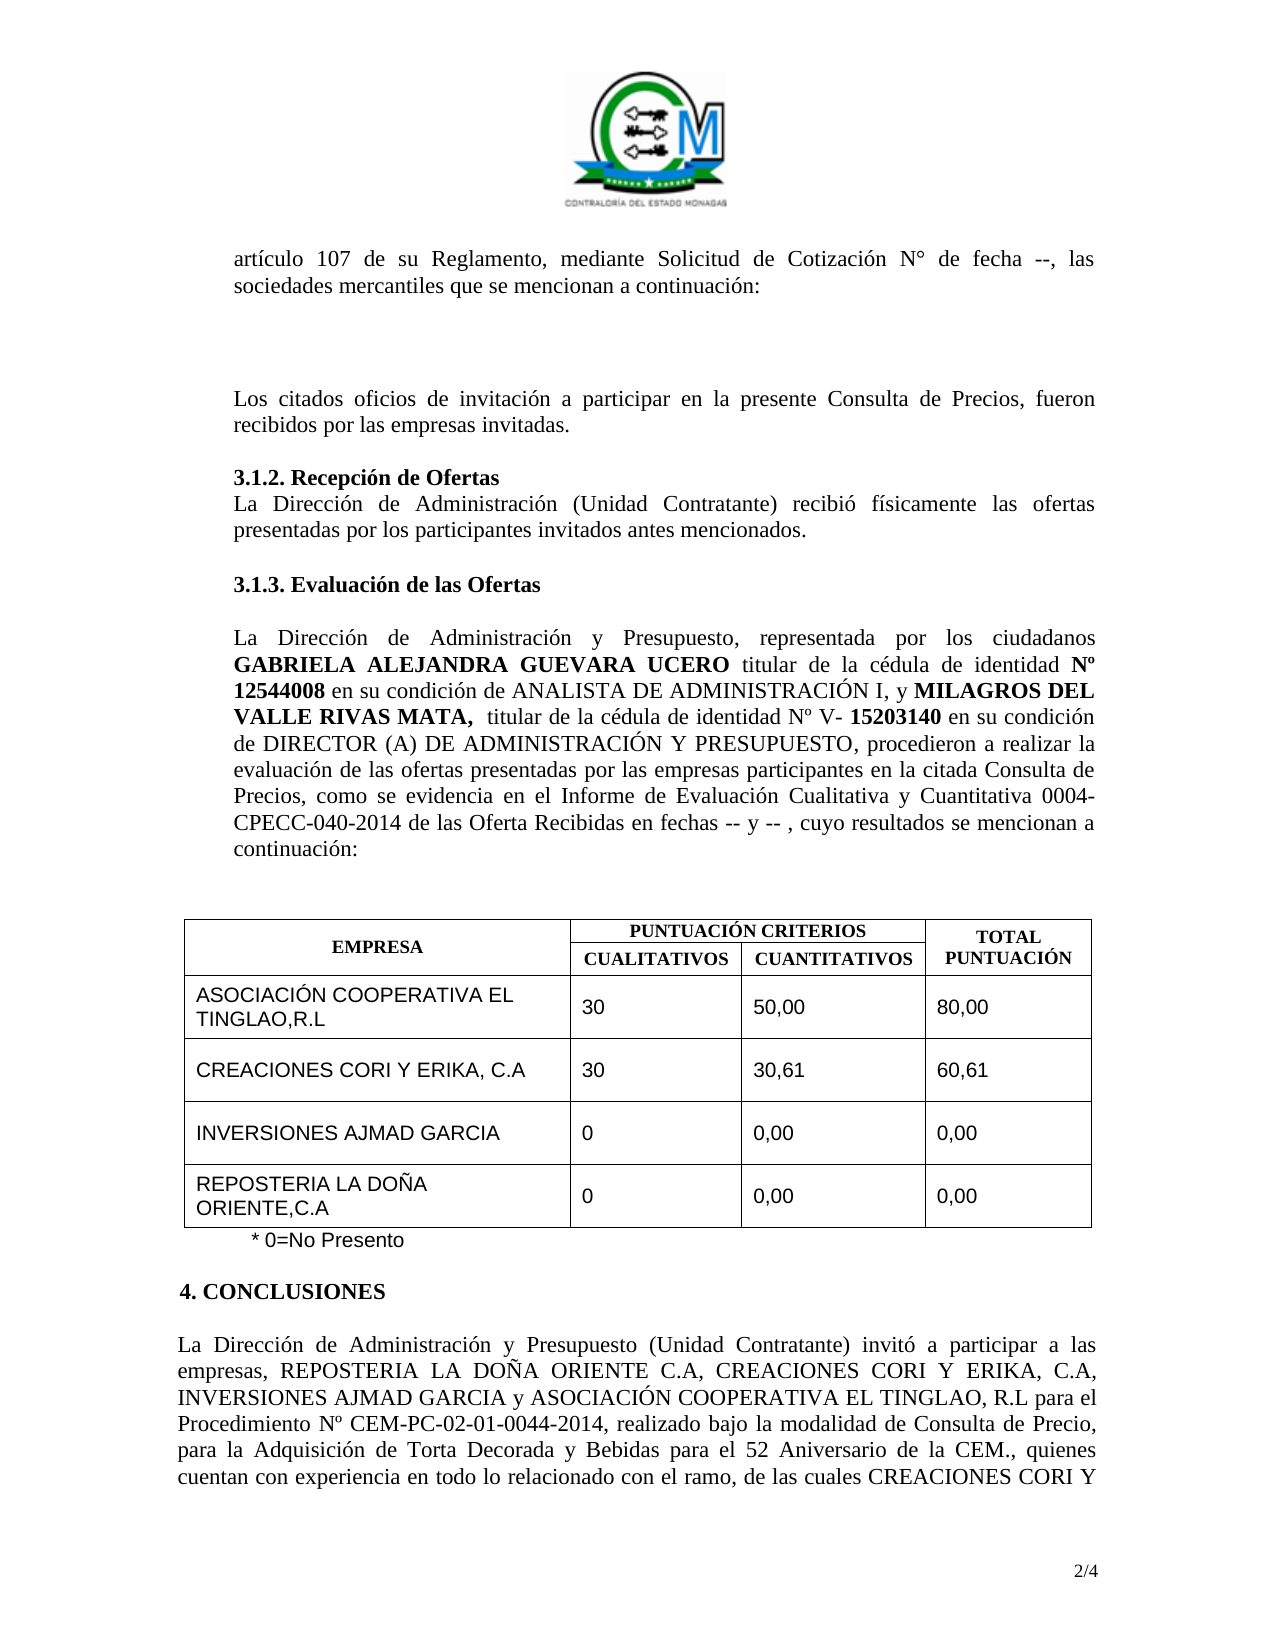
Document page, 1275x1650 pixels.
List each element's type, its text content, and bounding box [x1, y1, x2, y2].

table_cell CUANTITATIVOS [742, 943, 925, 974]
text 4. CONCLUSIONES [179, 1278, 1095, 1305]
table_cell REPOSTERIA LA DOÑA ORIENTE,C.A [185, 1165, 570, 1227]
text La Dirección de Administración (Unidad Contratante) recibió físicamente las ofertas presentadas por los participantes invitados antes mencionados. [233, 490, 1096, 543]
table_cell 0 [571, 1102, 741, 1164]
text 3.1.2. Recepción de Ofertas [233, 464, 1096, 490]
picture [562, 69, 730, 210]
text Los citados oficios de invitación a participar en la presente Consulta de Precios, fueron recibidos por las empresas invitadas. [233, 385, 1096, 437]
table_cell 30 [571, 976, 741, 1038]
text * 0=No Presento [251, 1228, 1098, 1252]
table_cell 0 [571, 1165, 741, 1227]
table_header EMPRESA [185, 920, 570, 974]
text La Dirección de Administración y Presupuesto, representada por los ciudadanos GABRIELA ALEJANDRA GUEVARA UCERO titular de la cédula de identidad Nº 12544008 en su condición de ANALISTA DE ADMINISTRACIÓN I, y MILAGROS DEL VALLE RIVAS MATA, titular de la cédula de identidad Nº V- 15203140 en su condición de DIRECTOR (A) DE ADMINISTRACIÓN Y PRESUPUESTO, procedieron a realizar la evaluación de las ofertas presentadas por las empresas participantes en la citada Consulta de Precios, como se evidencia en el Informe de Evaluación Cualitativa y Cuantitativa 0004-CPECC-040-2014 de las Oferta Recibidas en fechas -- y -- , cuyo resultados se mencionan a continuación: [233, 624, 1095, 861]
table_cell 0,00 [926, 1165, 1091, 1227]
text 3.1.3. Evaluación de las Ofertas [233, 572, 1095, 598]
table_cell ASOCIACIÓN COOPERATIVA EL TINGLAO,R.L [185, 976, 570, 1038]
table_header TOTAL PUNTUACIÓN [926, 920, 1091, 974]
table_header PUNTUACIÓN CRITERIOS [571, 920, 925, 942]
table_cell 0,00 [742, 1102, 925, 1164]
table_cell 80,00 [926, 976, 1091, 1038]
text La Dirección de Administración y Presupuesto (Unidad Contratante) invitó a participar a las empresas, REPOSTERIA LA DOÑA ORIENTE C.A, CREACIONES CORI Y ERIKA, C.A, INVERSIONES AJMAD GARCIA y ASOCIACIÓN COOPERATIVA EL TINGLAO, R.L para el Procedimiento Nº CEM-PC-02-01-0044-2014, realizado bajo la modalidad de Consulta de Precio, para la Adquisición de Torta Decorada y Bebidas para el 52 Aniversario de la CEM., quienes cuentan con experiencia en todo lo relacionado con el ramo, de las cuales CREACIONES CORI Y [177, 1331, 1098, 1489]
table_cell 60,61 [926, 1039, 1091, 1101]
table_cell CUALITATIVOS [571, 943, 741, 974]
table_cell INVERSIONES AJMAD GARCIA [185, 1102, 570, 1164]
table_cell 50,00 [742, 976, 925, 1038]
table_cell 0,00 [742, 1165, 925, 1227]
table_cell CREACIONES CORI Y ERIKA, C.A [185, 1039, 570, 1101]
table_cell 30,61 [742, 1039, 925, 1101]
table_cell 0,00 [926, 1102, 1091, 1164]
text artículo 107 de su Reglamento, mediante Solicitud de Cotización N° de fecha --, las sociedades mercantiles que se mencionan a continuación: [233, 245, 1094, 298]
table_cell 30 [571, 1039, 741, 1101]
